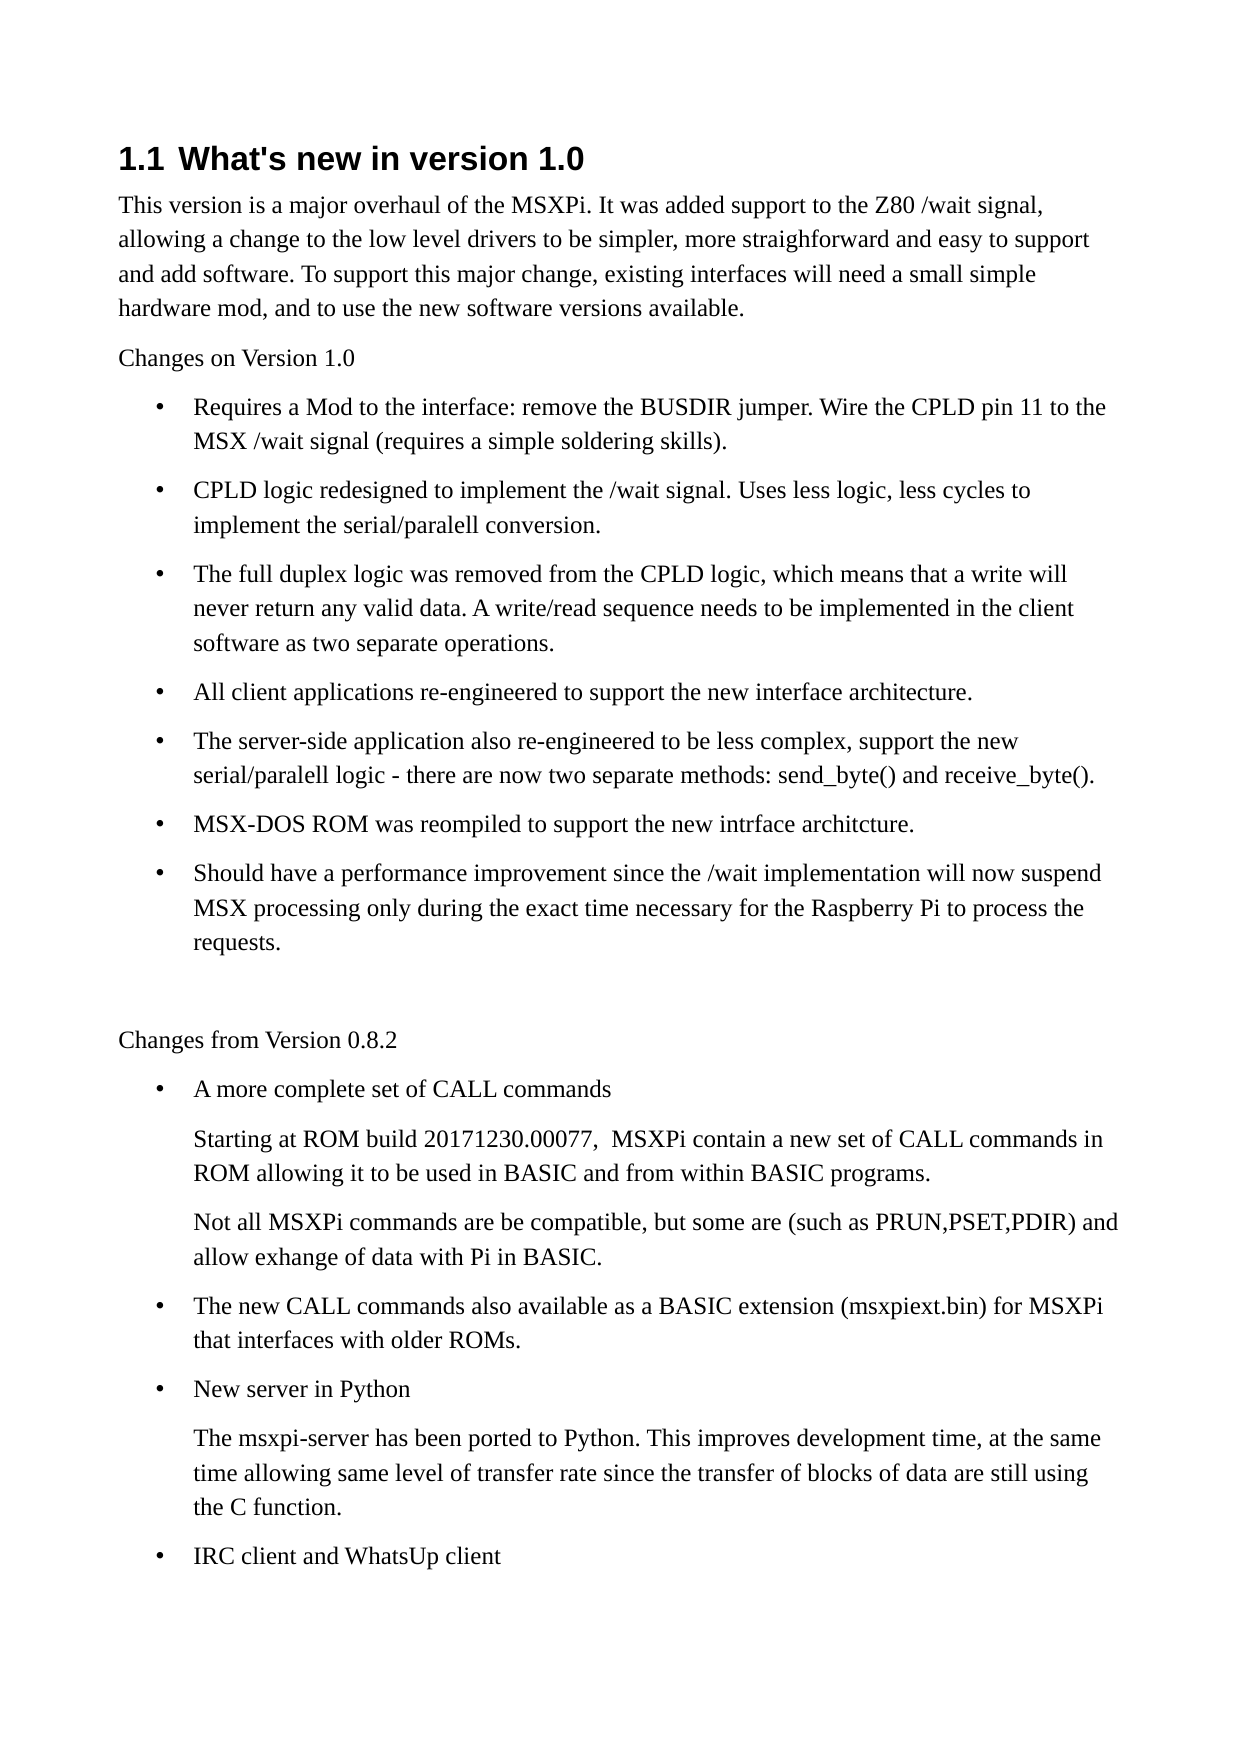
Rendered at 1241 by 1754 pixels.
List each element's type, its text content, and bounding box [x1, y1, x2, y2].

list The server-side application also re-engineered to be less complex, support the new serial/paralell logic - there are now two separate methods: send_byte() and receive_byte(). [156, 726, 1122, 789]
list The full duplex logic was removed from the CPLD logic, which means that a write will never return any valid data. A write/read sequence needs to be implemented in the client software as two separate operations. [156, 559, 1122, 656]
list Not all MSXPi commands are be compatible, but some are (such as PRUN,PSET,PDIR) and allow exhange of data with Pi in BASIC. [156, 1207, 1122, 1270]
subtitle What's new in version 1.0 [118, 139, 1122, 178]
list All client applications re-engineered to support the new interface architecture. [156, 677, 1122, 706]
list A more complete set of CALL commands [156, 1074, 1122, 1103]
text This version is a major overhaul of the MSXPi. It was added support to the Z80 /wait signal, allowing a change to the low level drivers to be simpler, more straighforward and easy to support and add software. To support this major change, existing interfaces will need a small simple hardware mod, and to use the new software versions available. [118, 190, 1122, 322]
text Changes from Version 0.8.2 [118, 1026, 1122, 1054]
list The new CALL commands also available as a BASIC extension (msxpiext.bin) for MSXPi that interfaces with older ROMs. [156, 1291, 1122, 1354]
list MSX-DOS ROM was reompiled to support the new intrface architcture. [156, 809, 1122, 838]
list Requires a Mod to the interface: remove the BUSDIR jumper. Wire the CPLD pin 11 to the MSX /wait signal (requires a simple soldering skills). [156, 392, 1122, 455]
list Starting at ROM build 20171230.00077, MSXPi contain a new set of CALL commands in ROM allowing it to be used in BASIC and from within BASIC programs. [156, 1124, 1122, 1187]
list CPLD logic redesigned to implement the /wait signal. Uses less logic, less cycles to implement the serial/paralell conversion. [156, 475, 1122, 538]
list The msxpi-server has been ported to Python. This improves development time, at the same time allowing same level of transfer rate since the transfer of blocks of data are still using the C function. [156, 1423, 1122, 1521]
text Changes on Version 1.0 [118, 343, 1122, 371]
list IRC client and WhatsUp client [156, 1541, 1122, 1570]
list New server in Python [156, 1374, 1122, 1403]
list Should have a performance improvement since the /wait implementation will now suspend MSX processing only during the exact time necessary for the Raspberry Pi to process the requests. [156, 858, 1122, 956]
